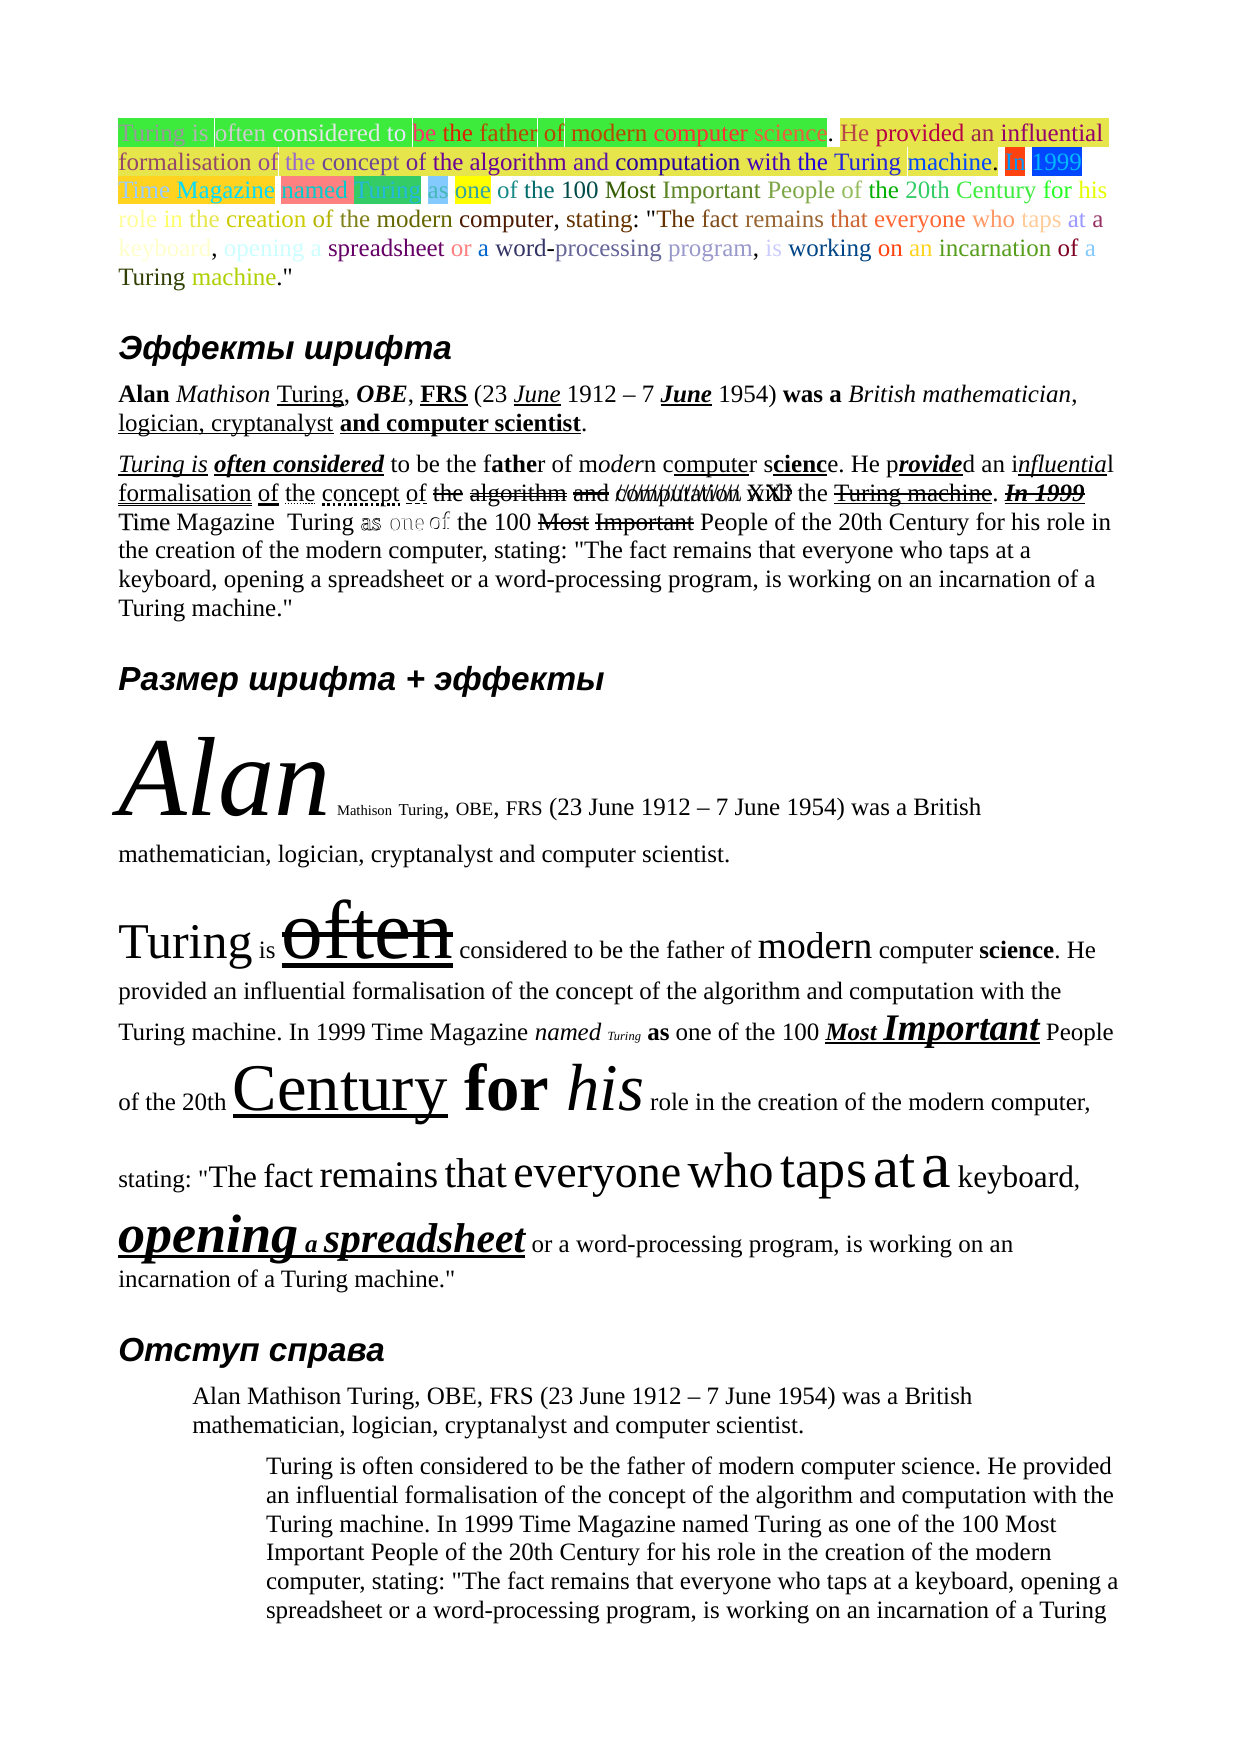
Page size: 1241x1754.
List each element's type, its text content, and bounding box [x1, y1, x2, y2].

text Turing is often considered to be the father of modern computer science. He provided an influential formalisation of the concept of the algorithm and computation with the Turing machine. In 1999 Time Magazine named Turing as one of the 100 Most Important People of the 20th Century for his role in the creation of the modern computer, stating: "The fact remains that everyone who taps at a keyboard, opening a spreadsheet or a word-processing program, is working on an incarnation of a Turing machine." [118, 118, 1122, 291]
subtitle Размер шрифта + эффекты [118, 659, 1122, 697]
text Alan Mathison Turing, OBE, FRS (23 June 1912 – 7 June 1954) was a British mathematician, logician, cryptanalyst and computer scientist. [118, 379, 1122, 437]
text Turing is often considered to be the father of modern computer science. He provided an influential formalisation of the concept of the algorithm and computation with the Turing machine. In 1999 Time Magazine named Turing as one of the 100 Most Important People of the 20th Century for his role in the creation of the modern computer, stating: "The fact remains that everyone who taps at a keyboard, opening a spreadsheet or a word-processing program, is working on an incarnation of a Turing machine." [118, 449, 1122, 622]
subtitle Эффекты шрифта [118, 328, 1122, 367]
text Turing is often considered to be the father of modern computer science. He provided an influential formalisation of the concept of the algorithm and computation with the Turing machine. In 1999 Time Magazine named Turing as one of the 100 Most Important People of the 20th Century for his role in the creation of the modern computer, stating: "The fact remains that everyone who taps at a keyboard, opening a spreadsheet or a word-processing program, is working on an incarnation of a Turing [266, 1451, 1122, 1624]
subtitle Отступ справа [118, 1330, 1122, 1369]
text Alan Mathison Turing, OBE, FRS (23 June 1912 – 7 June 1954) was a British mathematician, logician, cryptanalyst and computer scientist. [118, 710, 1122, 868]
text Alan Mathison Turing, OBE, FRS (23 June 1912 – 7 June 1954) was a British mathematician, logician, cryptanalyst and computer scientist. [192, 1381, 1122, 1439]
text Turing is often considered to be the father of modern computer science. He provided an influential formalisation of the concept of the algorithm and computation with the Turing machine. In 1999 Time Magazine named Turing as one of the 100 Most Important People of the 20th Century for his role in the creation of the modern computer, stating: "The fact remains that everyone who taps at a keyboard, opening a spreadsheet or a word-processing program, is working on an incarnation of a Turing machine." [118, 881, 1122, 1293]
